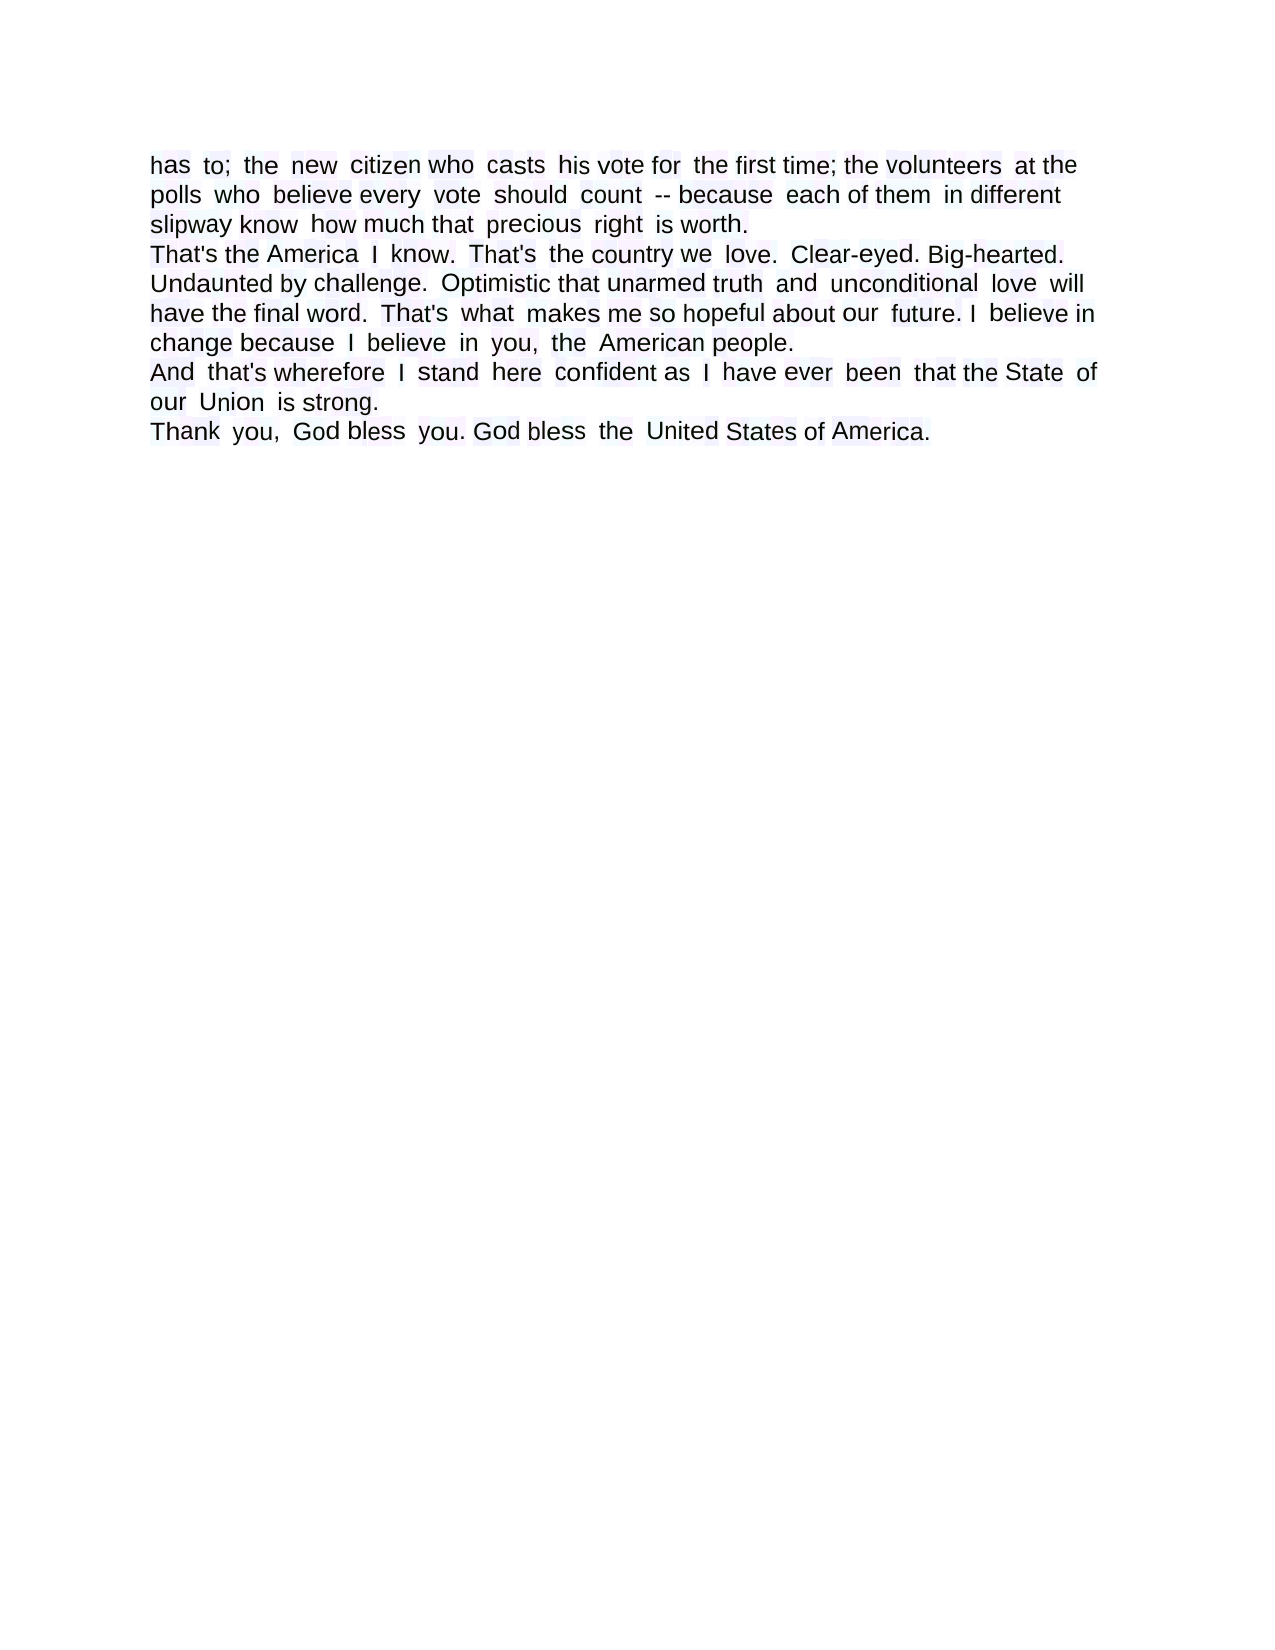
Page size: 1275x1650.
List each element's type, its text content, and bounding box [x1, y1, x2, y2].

text And that's wherefore I stand here confident as I have ever been that the State of our Union is strong. [251, 357, 343, 416]
text Thank you, God bless you. God bless the United States of America. [869, 416, 1125, 446]
text Thank you, God bless you. God bless the United States of America. [280, 416, 325, 446]
text Thank you, God bless you. God bless the United States of America. [719, 416, 771, 446]
text Thank you, God bless you. God bless the United States of America. [220, 416, 273, 446]
text That's the America I know. That's the country we love. Clear-eyed. Big-hearted. Undaunted by challenge. Optimistic that unarmed truth and unconditional love will have the final word. That's what makes me so hopeful about our future. I believe in change because I believe in you, the American people. [150, 239, 1125, 357]
text I see it in the elderly woman who will wait in line to cast her vote as long as she has to; the new citizen who casts his vote for the first time; the volunteers at the polls who believe every vote should count -- because each of them in different slipway know how much that precious right is worth. [150, 150, 1125, 239]
text Thank you, God bless you. God bless the United States of America. [784, 416, 832, 446]
text And that's wherefore I stand here confident as I have ever been that the State of our Union is strong. [371, 357, 1125, 416]
